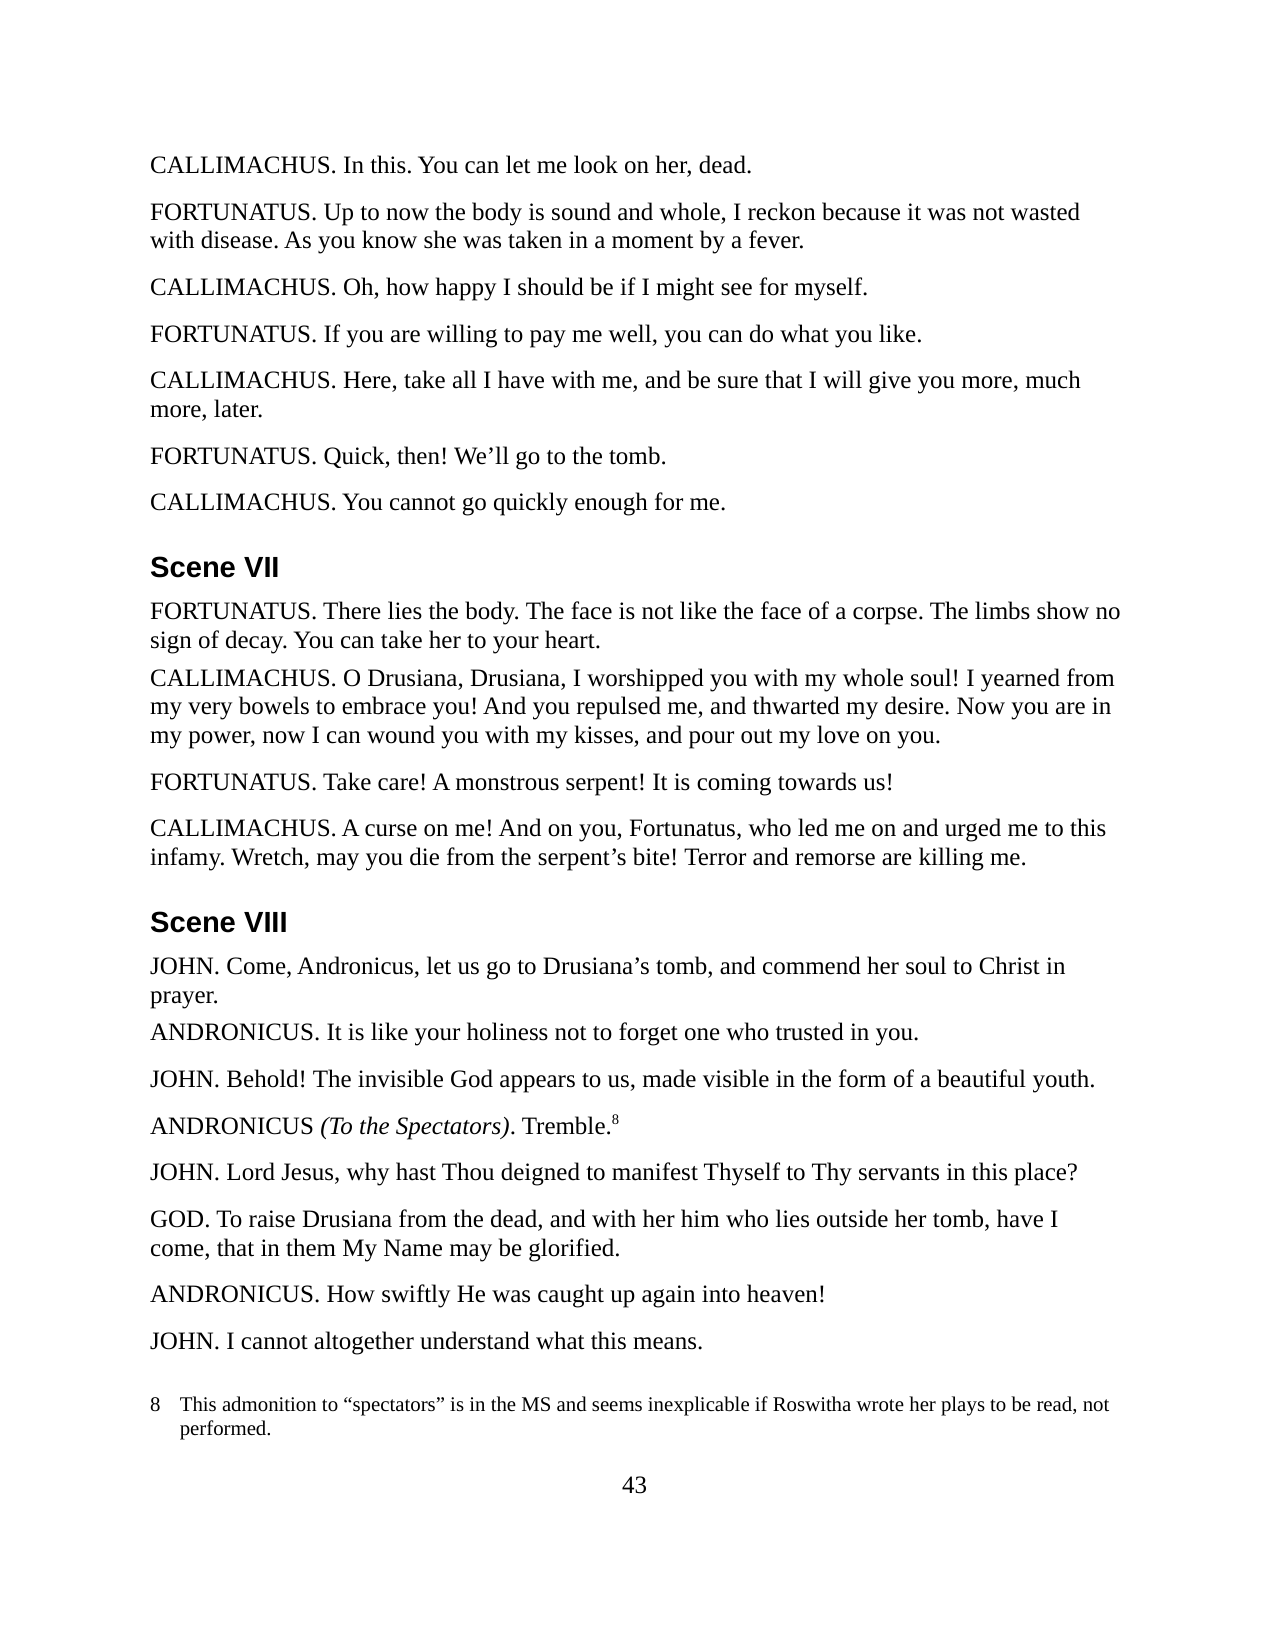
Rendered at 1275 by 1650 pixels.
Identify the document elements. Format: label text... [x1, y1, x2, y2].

text FORTUNATUS. Quick, then! We’ll go to the tomb. [150, 441, 1125, 469]
subtitle Scene VII [150, 550, 1125, 584]
text CALLIMACHUS. O Drusiana, Drusiana, I worshipped you with my whole soul! I yearned from my very bowels to embrace you! And you repulsed me, and thwarted my desire. Now you are in my power, now I can wound you with my kisses, and pour out my love on you. [150, 663, 1125, 749]
text JOHN. Lord Jesus, why hast Thou deigned to manifest Thyself to Thy servants in this place? [150, 1157, 1125, 1186]
text CALLIMACHUS. In this. You can let me look on her, dead. [150, 150, 1125, 179]
text ANDRONICUS (To the Spectators). Tremble. [150, 1111, 1125, 1139]
text ANDRONICUS. How swiftly He was caught up again into heaven! [150, 1279, 1125, 1308]
text JOHN. Come, Andronicus, let us go to Drusiana’s tomb, and commend her soul to Christ in prayer. [150, 951, 1125, 1008]
text CALLIMACHUS. A curse on me! And on you, Fortunatus, who led me on and urged me to this infamy. Wretch, may you die from the serpent’s bite! Terror and remorse are killing me. [150, 813, 1125, 871]
text JOHN. I cannot altogether understand what this means. [150, 1326, 1125, 1355]
text GOD. To raise Drusiana from the dead, and with her him who lies outside her tomb, have I come, that in them My Name may be glorified. [150, 1204, 1125, 1262]
text FORTUNATUS. Take care! A monstrous serpent! It is coming towards us! [150, 767, 1125, 796]
subtitle Scene VIII [150, 905, 1125, 938]
text This admonition to “spectators” is in the MS and seems inexplicable if Roswitha wrote her plays to be read, not performed. [150, 1392, 1125, 1440]
text CALLIMACHUS. You cannot go quickly enough for me. [150, 487, 1125, 516]
text CALLIMACHUS. Oh, how happy I should be if I might see for myself. [150, 272, 1125, 301]
text FORTUNATUS. There lies the body. The face is not like the face of a corpse. The limbs show no sign of decay. You can take her to your heart. [150, 596, 1125, 654]
text FORTUNATUS. If you are willing to pay me well, you can do what you like. [150, 319, 1125, 347]
text JOHN. Behold! The invisible God appears to us, made visible in the form of a beautiful youth. [150, 1064, 1125, 1093]
text FORTUNATUS. Up to now the body is sound and whole, I reckon because it was not wasted with disease. As you know she was taken in a moment by a fever. [150, 197, 1125, 254]
text ANDRONICUS. It is like your holiness not to forget one who trusted in you. [150, 1017, 1125, 1046]
text CALLIMACHUS. Here, take all I have with me, and be sure that I will give you more, much more, later. [150, 365, 1125, 423]
